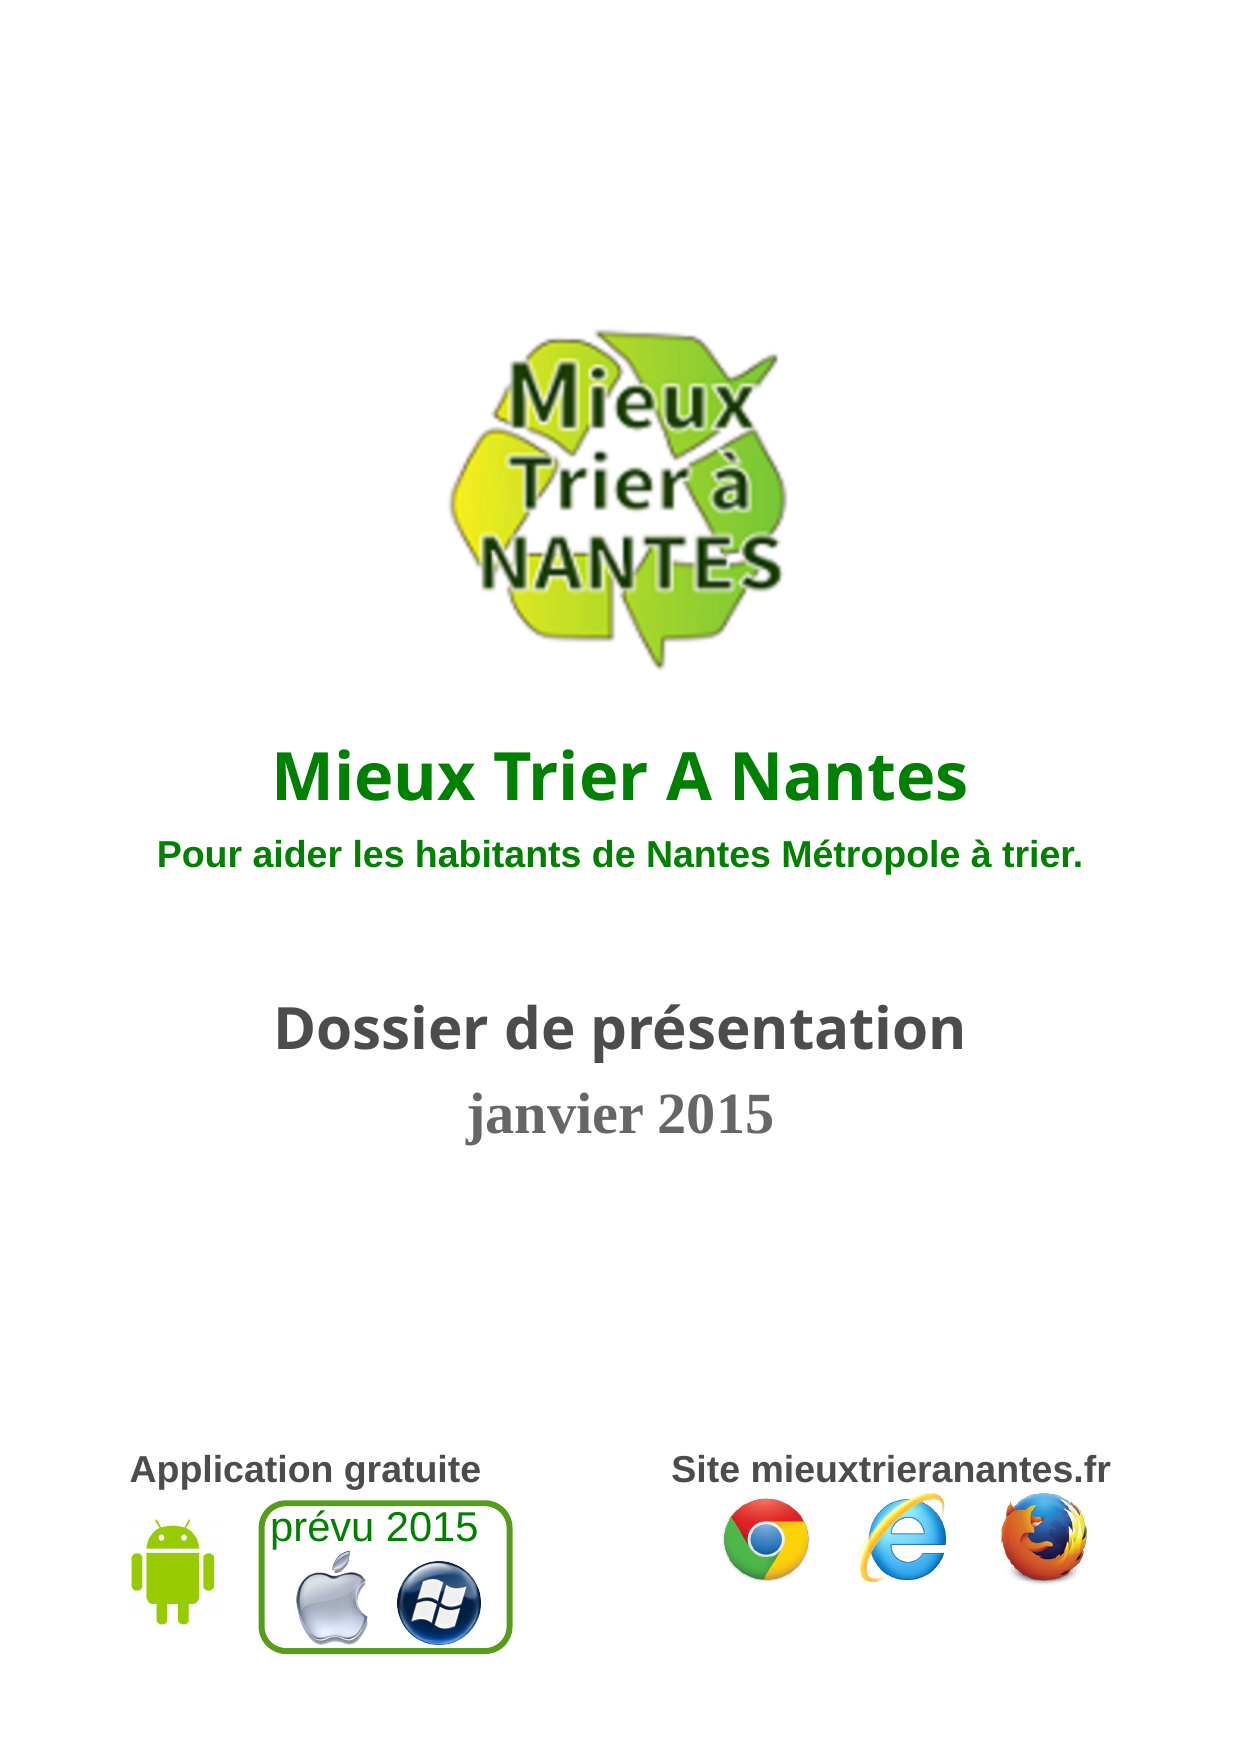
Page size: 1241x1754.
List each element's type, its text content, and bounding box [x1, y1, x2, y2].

picture [718, 1493, 814, 1585]
picture [985, 1478, 1106, 1597]
text janvier 2015 [118, 1079, 1122, 1146]
subtitle Dossier de présentation [118, 987, 1122, 1066]
picture [123, 1518, 222, 1625]
picture [442, 319, 799, 676]
picture [296, 1550, 368, 1645]
subtitle Mieux Trier A Nantes [118, 729, 1122, 820]
text Pour aider les habitants de Nantes Métropole à trier. [118, 832, 1122, 875]
picture [397, 1561, 481, 1645]
text Application gratuite Site mieuxtrieranantes.fr [118, 1447, 1122, 1490]
picture [854, 1488, 950, 1589]
